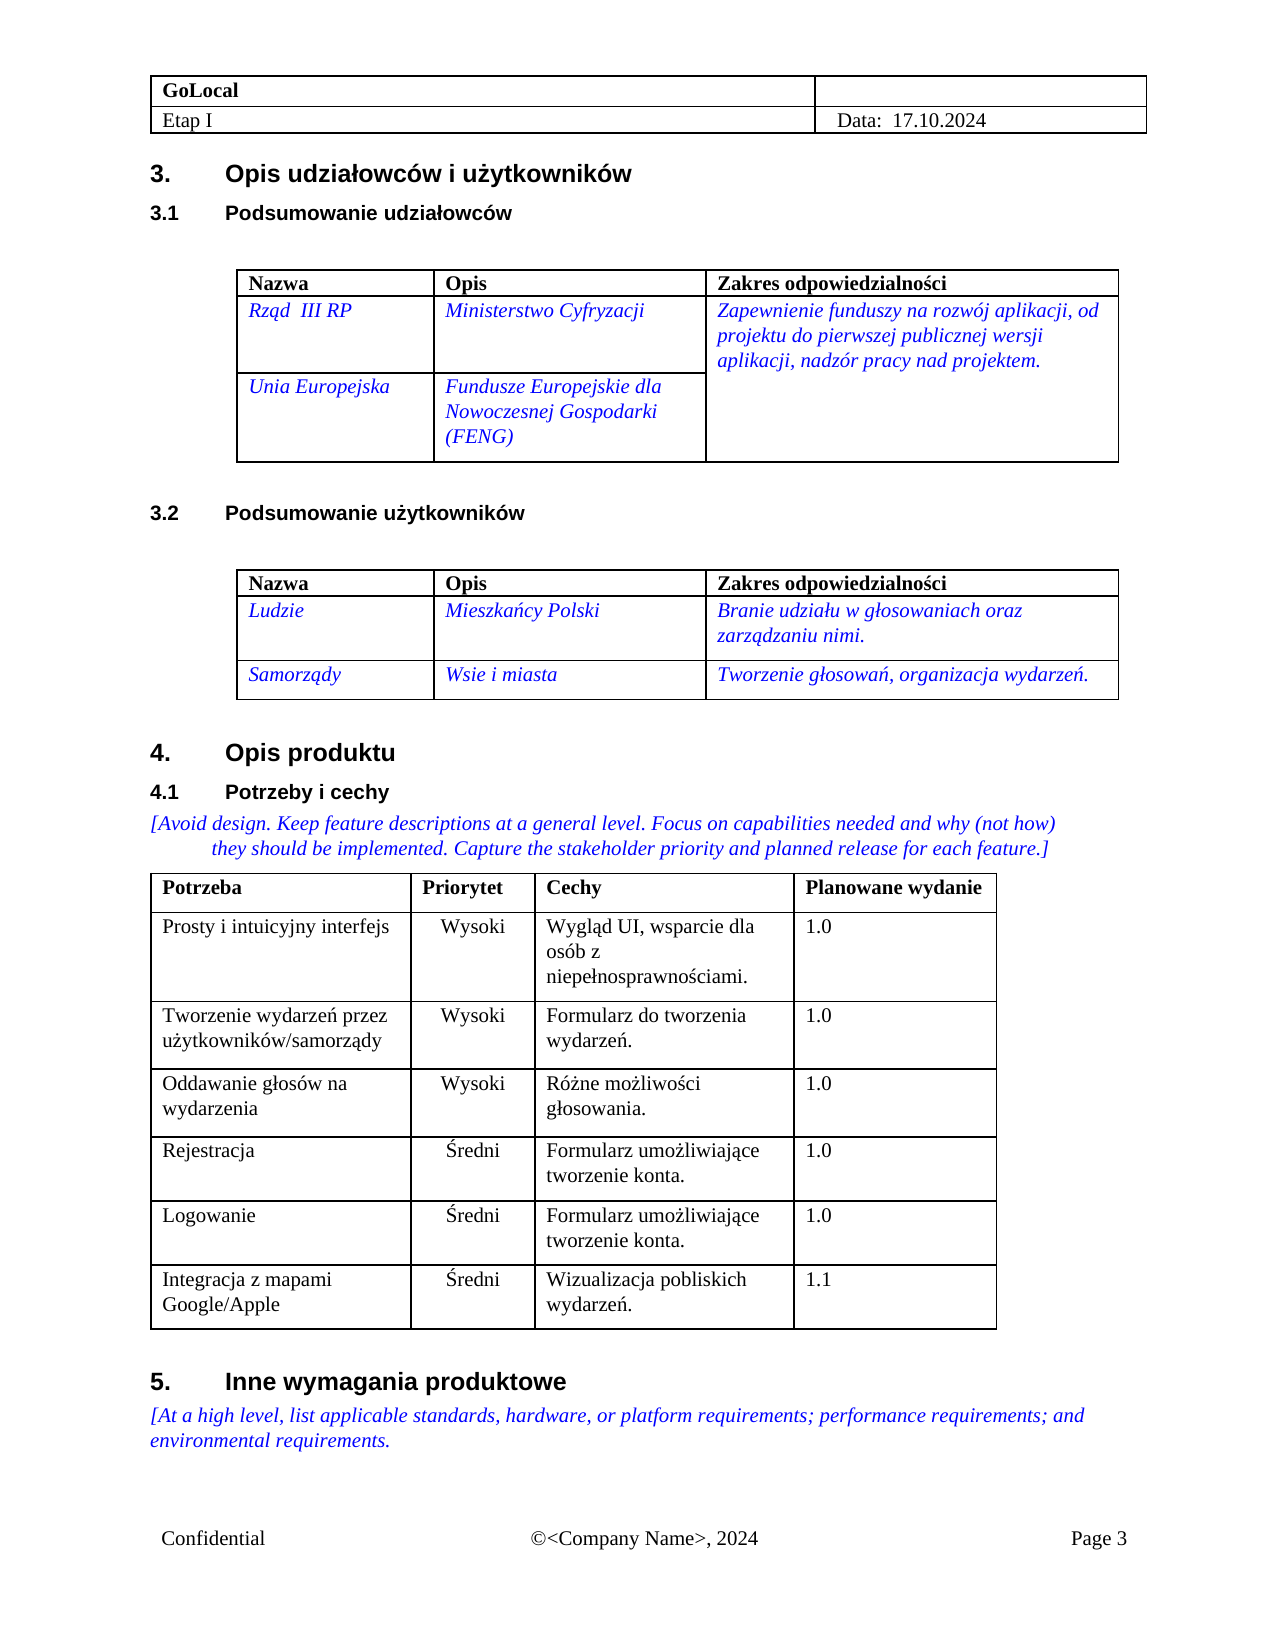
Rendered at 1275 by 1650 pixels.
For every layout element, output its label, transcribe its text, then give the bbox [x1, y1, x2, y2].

table_header Potrzeba [152, 874, 410, 912]
subtitle Opis udziałowców i użytkowników [150, 159, 1125, 188]
subtitle Podsumowanie użytkowników [150, 500, 1125, 525]
table_cell Formularz umożliwiające tworzenie konta. [536, 1202, 793, 1264]
table_cell Średni [412, 1138, 534, 1200]
table_cell Formularz do tworzenia wydarzeń. [536, 1002, 793, 1068]
table_cell Rejestracja [152, 1138, 410, 1200]
table_header Nazwa [238, 271, 433, 295]
table_cell Tworzenie głosowań, organizacja wydarzeń. [707, 661, 1118, 698]
text [At a high level, list applicable standards, hardware, or platform requirements; performance requirements; and environmental requirements. [150, 1402, 1125, 1452]
table_header Opis [435, 271, 705, 295]
table_cell Rząd III RP [238, 297, 433, 372]
table_cell Logowanie [152, 1202, 410, 1264]
table_header Zakres odpowiedzialności [707, 271, 1118, 295]
table_cell Wysoki [412, 913, 534, 1001]
table_cell Średni [412, 1202, 534, 1264]
table_cell Wizualizacja pobliskich wydarzeń. [536, 1266, 793, 1328]
table_header Zakres odpowiedzialności [707, 571, 1118, 595]
table_header Cechy [536, 874, 793, 912]
table_cell Tworzenie wydarzeń przez użytkowników/samorządy [152, 1002, 410, 1068]
table_header Planowane wydanie [795, 874, 996, 912]
table_cell Unia Europejska [238, 374, 433, 461]
table_cell Formularz umożliwiające tworzenie konta. [536, 1138, 793, 1200]
table_cell Wygląd UI, wsparcie dla osób z niepełnosprawnościami. [536, 913, 793, 1001]
table_header Nazwa [238, 571, 433, 595]
table_cell Fundusze Europejskie dla Nowoczesnej Gospodarki (FENG) [435, 374, 705, 461]
table_cell Samorządy [238, 661, 433, 698]
table_cell 1.0 [795, 1138, 996, 1200]
subtitle Inne wymagania produktowe [150, 1367, 1125, 1396]
table_cell Wsie i miasta [435, 661, 705, 698]
table_cell 1.0 [795, 1070, 996, 1136]
subtitle Opis produktu [150, 738, 1125, 766]
text [Avoid design. Keep feature descriptions at a general level. Focus on capabilities needed and why (not how) they should be implemented. Capture the stakeholder priority and planned release for each feature.] [150, 810, 1125, 860]
table_cell Ludzie [238, 597, 433, 659]
subtitle Potrzeby i cechy [150, 779, 1125, 804]
table_cell Różne możliwości głosowania. [536, 1070, 793, 1136]
table_header Priorytet [412, 874, 534, 912]
table_cell Mieszkańcy Polski [435, 597, 705, 659]
table_cell 1.0 [795, 1202, 996, 1264]
table_cell Zapewnienie funduszy na rozwój aplikacji, od projektu do pierwszej publicznej wersji aplikacji, nadzór pracy nad projektem. [707, 297, 1118, 461]
table_cell Wysoki [412, 1070, 534, 1136]
table_cell Wysoki [412, 1002, 534, 1068]
table_cell 1.0 [795, 913, 996, 1001]
table_cell Oddawanie głosów na wydarzenia [152, 1070, 410, 1136]
subtitle Podsumowanie udziałowców [150, 200, 1125, 225]
table_cell Ministerstwo Cyfryzacji [435, 297, 705, 372]
table_cell Branie udziału w głosowaniach oraz zarządzaniu nimi. [707, 597, 1118, 659]
table_cell Integracja z mapami Google/Apple [152, 1266, 410, 1328]
table_cell 1.1 [795, 1266, 996, 1328]
table_header Opis [435, 571, 705, 595]
table_cell Średni [412, 1266, 534, 1328]
table_cell Prosty i intuicyjny interfejs [152, 913, 410, 1001]
table_cell 1.0 [795, 1002, 996, 1068]
